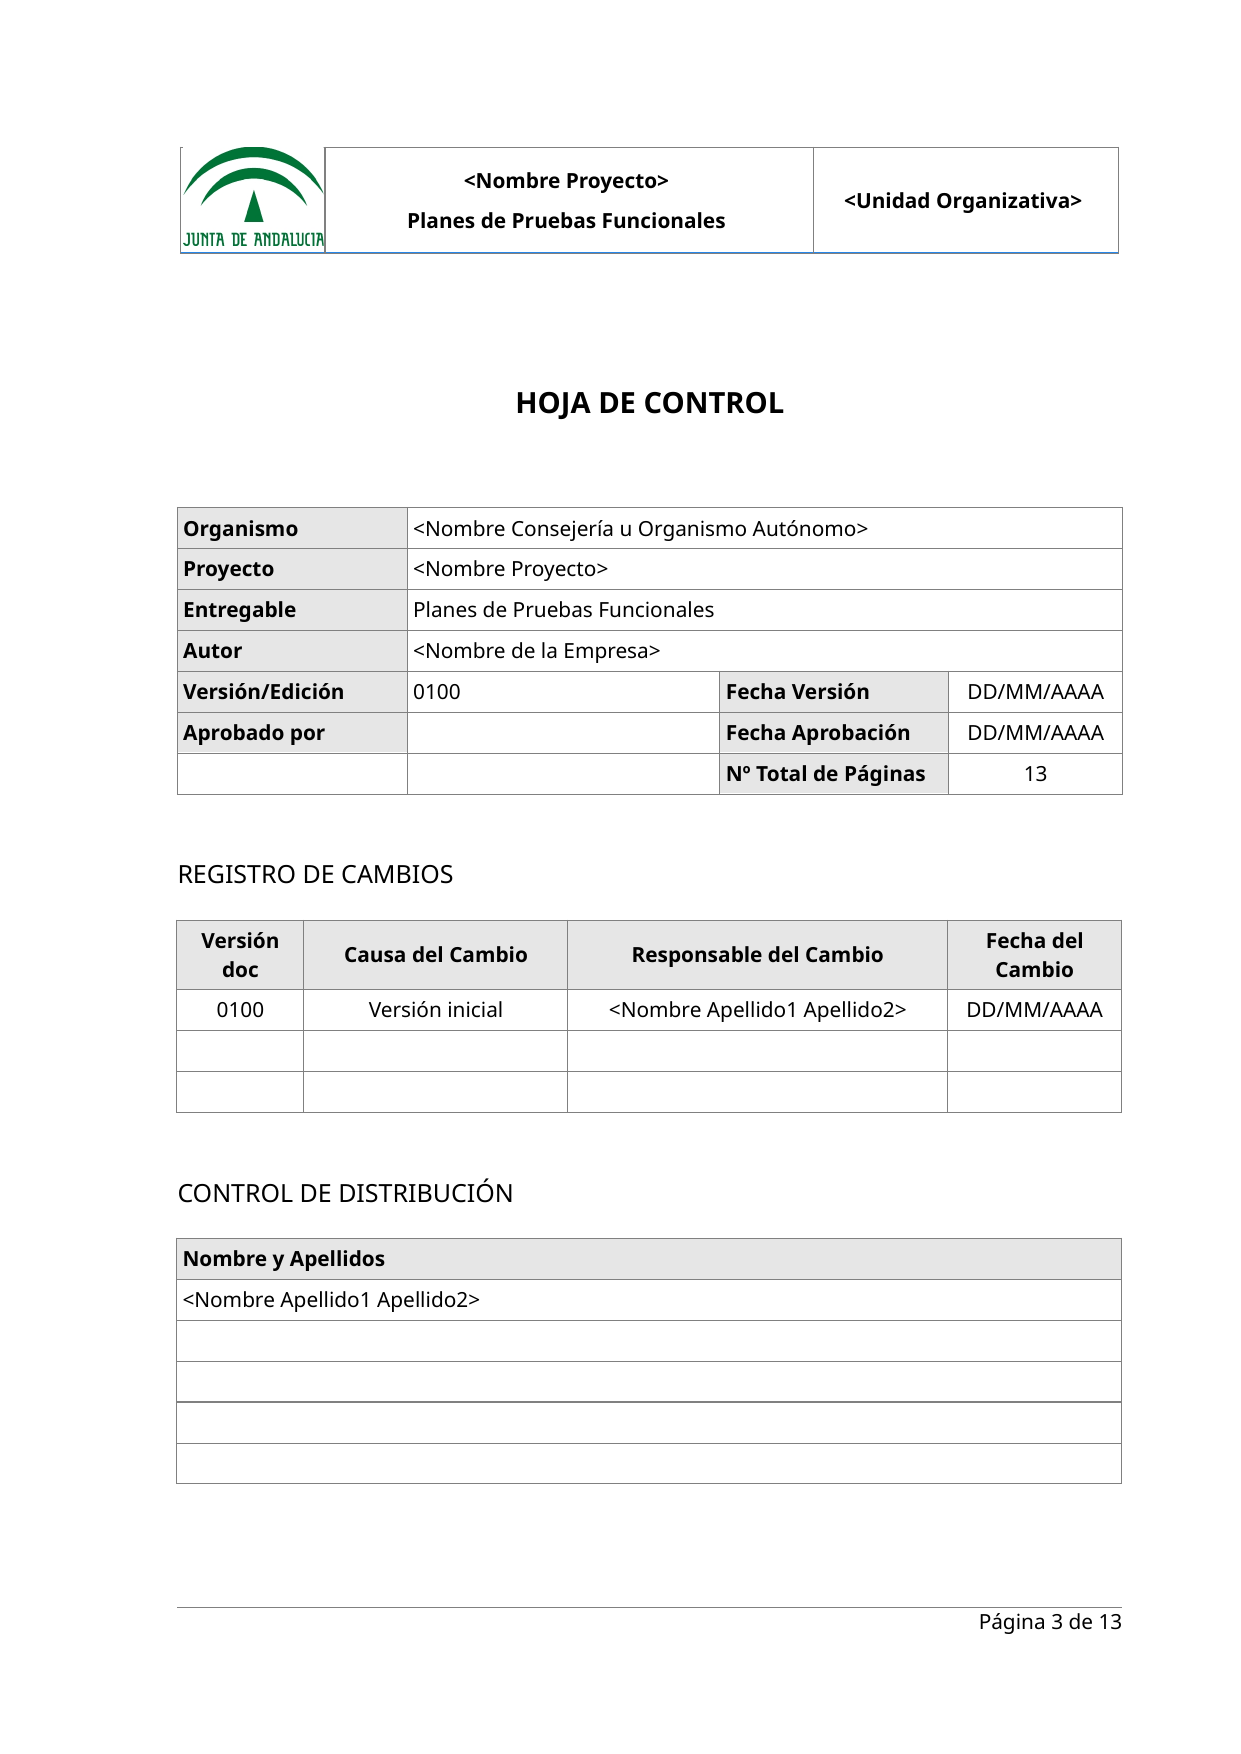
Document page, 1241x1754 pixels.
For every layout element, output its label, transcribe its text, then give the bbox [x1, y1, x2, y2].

table_header Organismo [178, 508, 407, 548]
table_cell Versión inicial [304, 990, 567, 1030]
table_cell Aprobado por [178, 713, 407, 752]
text CONTROL DE DISTRIBUCIÓN [177, 1175, 1122, 1209]
table_cell Versión/Edición [178, 672, 407, 712]
table_cell <Nombre de la Empresa> [408, 631, 1122, 671]
table_cell DD/MM/AAAA [949, 672, 1122, 712]
text HOJA DE CONTROL [177, 382, 1122, 422]
table_cell [568, 1031, 947, 1071]
table_cell Fecha Aprobación [720, 713, 948, 752]
text REGISTRO DE CAMBIOS [177, 857, 1122, 891]
table_cell [177, 1321, 1121, 1361]
table_cell [177, 1031, 303, 1071]
table_cell [177, 1072, 303, 1112]
table_cell [177, 1403, 1121, 1442]
table_cell 0100 [408, 672, 719, 712]
table_cell [408, 754, 719, 793]
table_cell <Nombre Apellido1 Apellido2> [177, 1280, 1121, 1319]
table_cell 10 [949, 754, 1122, 793]
table_cell Autor [178, 631, 407, 671]
table_cell [177, 1362, 1121, 1401]
table_cell DD/MM/AAAA [949, 713, 1122, 752]
table_cell Entregable [178, 590, 407, 630]
table_cell [568, 1072, 947, 1112]
table_cell Fecha Versión [720, 672, 948, 712]
table_cell [948, 1031, 1121, 1071]
table_cell <Nombre Apellido1 Apellido2> [568, 990, 947, 1030]
table_header <Nombre Consejería u Organismo Autónomo> [408, 508, 1122, 548]
table_cell [177, 1444, 1121, 1483]
table_cell [304, 1031, 567, 1071]
table_cell [304, 1072, 567, 1112]
table_cell 0100 [177, 990, 303, 1030]
table_cell DD/MM/AAAA [948, 990, 1121, 1030]
table_cell [408, 713, 719, 752]
table_cell <Nombre Proyecto> [408, 549, 1122, 589]
table_cell Planes de Pruebas Funcionales [408, 590, 1122, 630]
table_cell [178, 754, 407, 793]
table_header Versión doc [177, 921, 303, 989]
table_header Responsable del Cambio [568, 921, 947, 989]
picture [183, 147, 324, 246]
table_cell Nº Total de Páginas [720, 754, 948, 793]
table_header Fecha del Cambio [948, 921, 1121, 989]
table_cell [948, 1072, 1121, 1112]
table_header Causa del Cambio [304, 921, 567, 989]
table_cell Proyecto [178, 549, 407, 589]
table_header Nombre y Apellidos [177, 1239, 1121, 1279]
